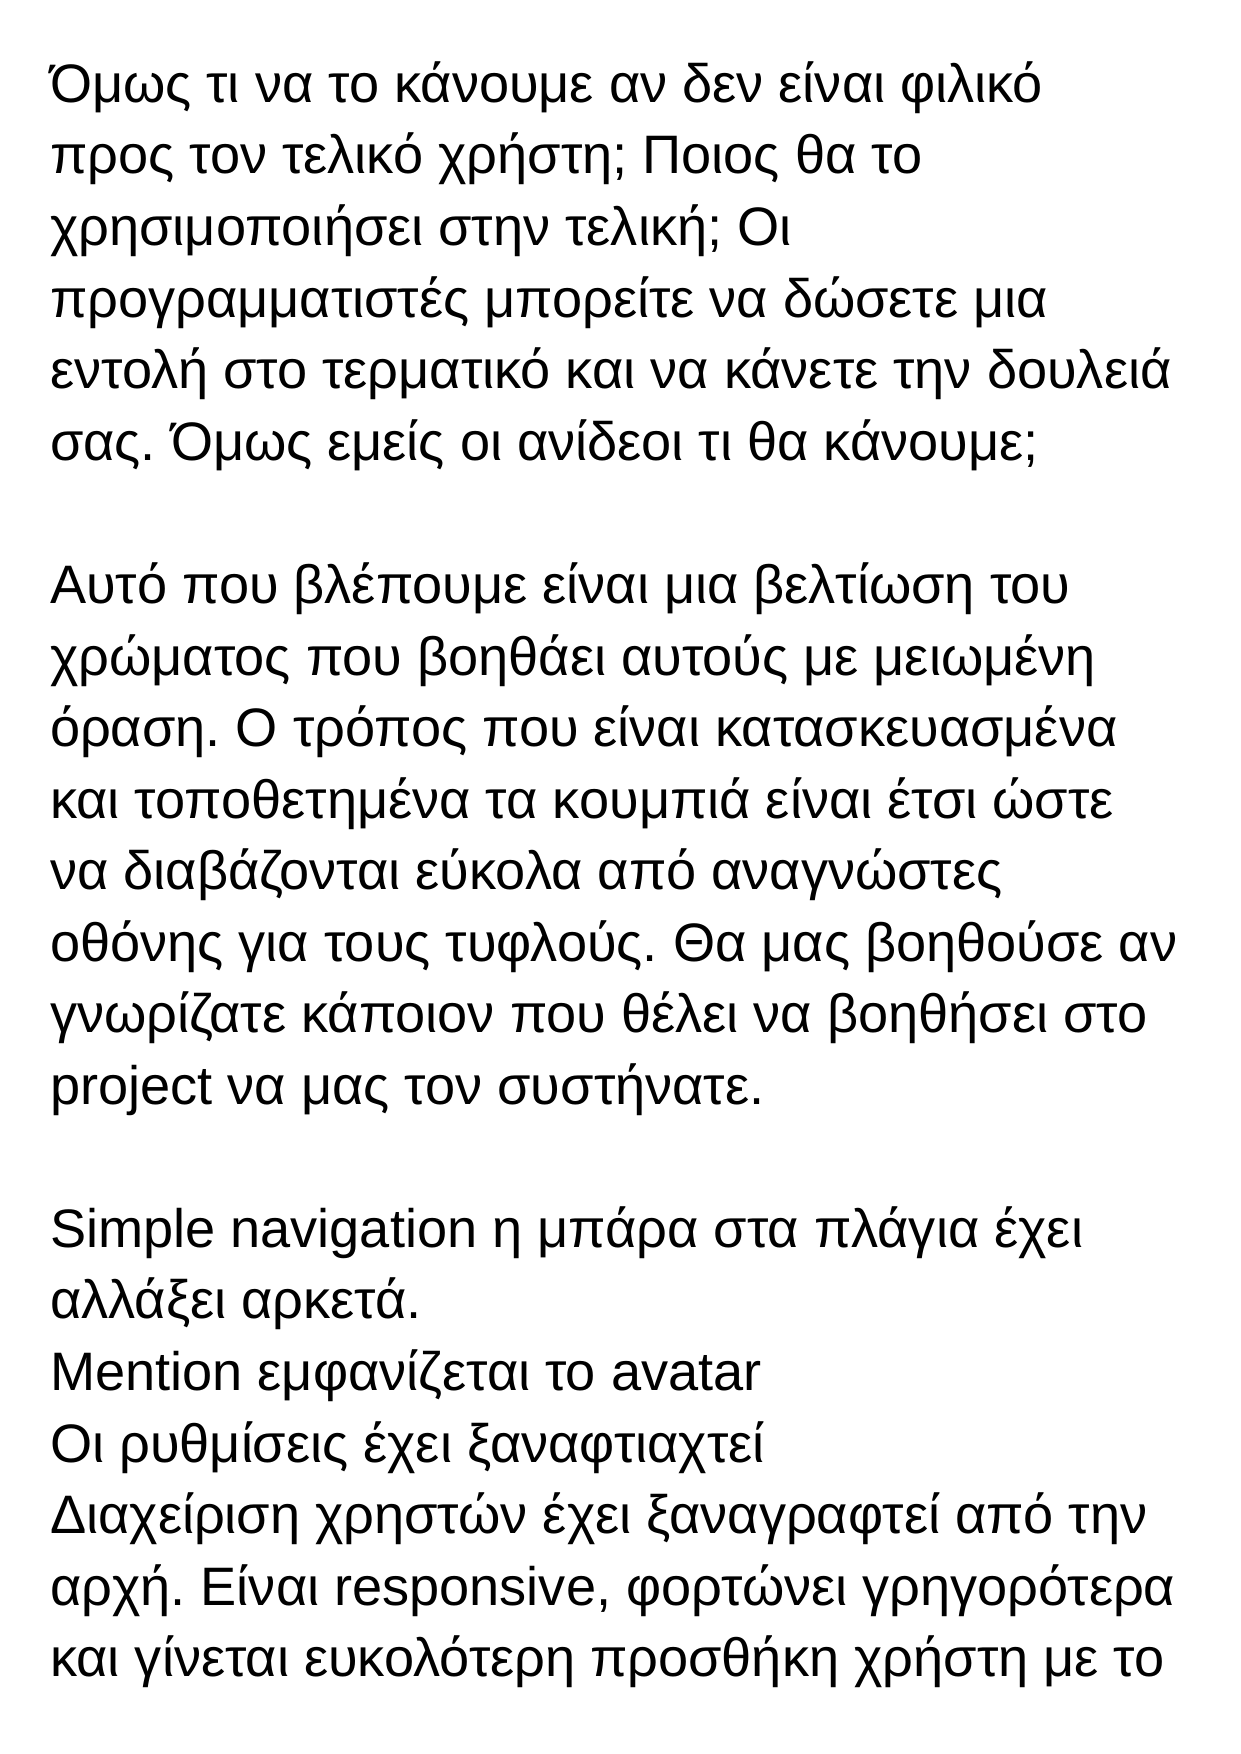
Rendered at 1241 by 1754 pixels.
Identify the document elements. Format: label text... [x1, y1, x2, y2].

text Όμως τι να το κάνουμε αν δεν είναι φιλικό προς τον τελικό χρήστη; Ποιος θα το χρησιμοποιήσει στην τελική; Οι προγραμματιστές μπορείτε να δώσετε μια εντολή στο τερματικό και να κάνετε την δουλειά σας. Όμως εμείς οι ανίδεοι τι θα κάνουμε; [50, 52, 1178, 472]
text Αυτό που βλέπουμε είναι μια βελτίωση του χρώματος που βοηθάει αυτούς με μειωμένη όραση. Ο τρόπος που είναι κατασκευασμένα και τοποθετημένα τα κουμπιά είναι έτσι ώστε να διαβάζονται εύκολα από αναγνώστες οθόνης για τους τυφλούς. Θα μας βοηθούσε αν γνωρίζατε κάποιον που θέλει να βοηθήσει στο project να μας τον συστήνατε. [50, 552, 1178, 1116]
text Mention εμφανίζεται το avatar [50, 1340, 1178, 1402]
text Simple navigation η μπάρα στα πλάγια έχει αλλάξει αρκετά. [50, 1197, 1178, 1330]
text Διαχείριση χρηστών έχει ξαναγραφτεί από την αρχή. Είναι responsive, φορτώνει γρηγορότερα και γίνεται ευκολότερη προσθήκη χρήστη με το [50, 1483, 1178, 1688]
text Οι ρυθμίσεις έχει ξαναφτιαχτεί [50, 1411, 1178, 1473]
